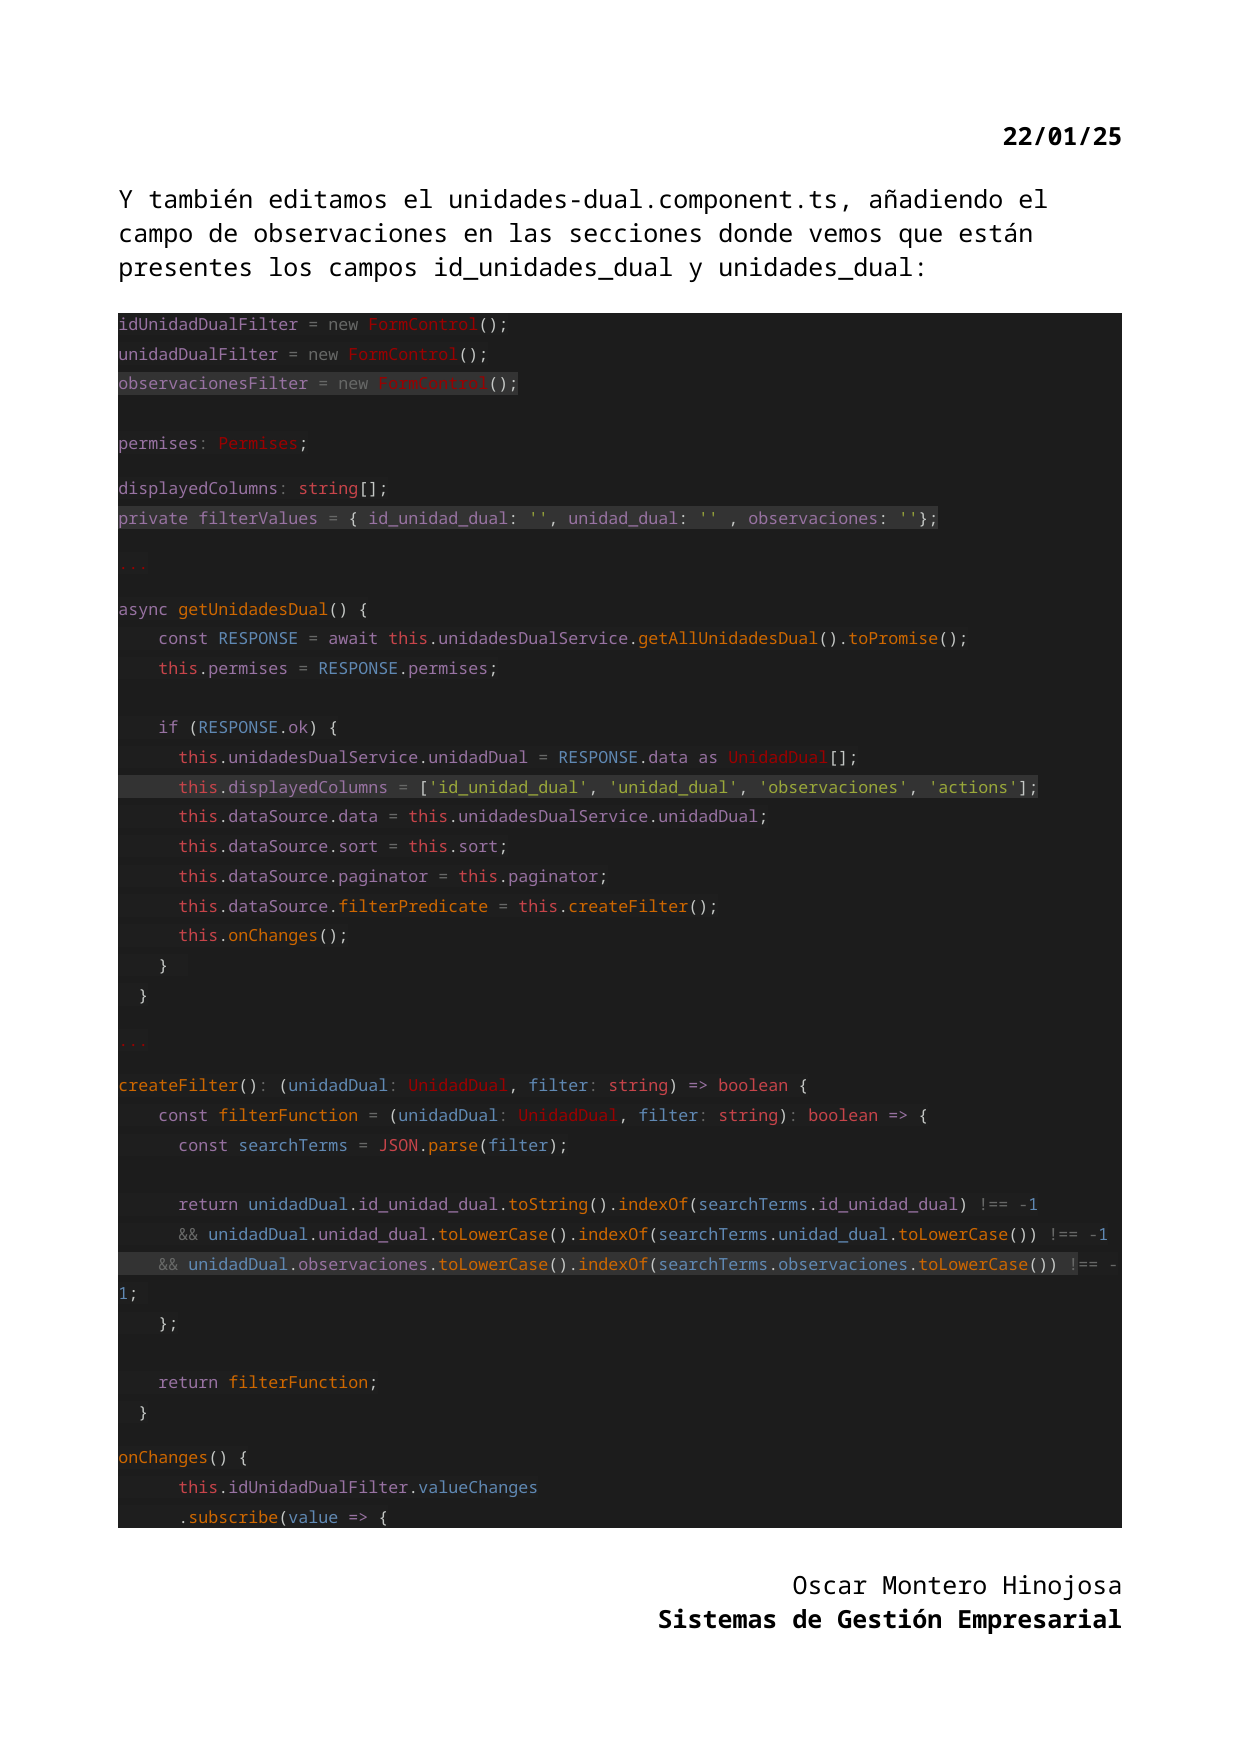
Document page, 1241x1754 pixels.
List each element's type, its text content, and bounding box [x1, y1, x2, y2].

text this.dataSource.sort = this.sort; [118, 828, 1122, 857]
text ... [118, 1029, 1122, 1051]
text private filterValues = { id_unidad_dual: '', unidad_dual: '' , observaciones: ''}; [118, 499, 1122, 529]
text const RESPONSE = await this.unidadesDualService.getAllUnidadesDual().toPromise(); [118, 620, 1122, 650]
text permises: Permises; [118, 424, 1122, 454]
text && unidadDual.unidad_dual.toLowerCase().indexOf(searchTerms.unidad_dual.toLowerCase()) !== -1 [118, 1216, 1122, 1245]
text } [118, 947, 1122, 976]
text return filterFunction; [118, 1364, 1122, 1394]
text onChanges() { [118, 1446, 1122, 1469]
text unidadDualFilter = new FormControl(); [118, 335, 1122, 365]
text return unidadDual.id_unidad_dual.toString().indexOf(searchTerms.id_unidad_dual) !== -1 [118, 1186, 1122, 1216]
text displayedColumns: string[]; [118, 477, 1122, 499]
text this.displayedColumns = ['id_unidad_dual', 'unidad_dual', 'observaciones', 'actions']; [118, 768, 1122, 798]
text this.onChanges(); [118, 917, 1122, 947]
text const filterFunction = (unidadDual: UnidadDual, filter: string): boolean => { [118, 1097, 1122, 1126]
text this.idUnidadDualFilter.valueChanges [118, 1469, 1122, 1498]
text this.dataSource.filterPredicate = this.createFilter(); [118, 887, 1122, 917]
text if (RESPONSE.ok) { [118, 709, 1122, 739]
text idUnidadDualFilter = new FormControl(); [118, 313, 1122, 335]
text async getUnidadesDual() { [118, 597, 1122, 620]
text } [118, 976, 1122, 1006]
text this.dataSource.paginator = this.paginator; [118, 857, 1122, 887]
text && unidadDual.observaciones.toLowerCase().indexOf(searchTerms.observaciones.toLowerCase()) !== -1; [118, 1245, 1122, 1304]
text createFilter(): (unidadDual: UnidadDual, filter: string) => boolean { [118, 1074, 1122, 1097]
text const searchTerms = JSON.parse(filter); [118, 1126, 1122, 1156]
text } [118, 1394, 1122, 1423]
text ... [118, 552, 1122, 574]
text this.unidadesDualService.unidadDual = RESPONSE.data as UnidadDual[]; [118, 739, 1122, 768]
text observacionesFilter = new FormControl(); [118, 365, 1122, 395]
text }; [118, 1304, 1122, 1334]
text Y también editamos el unidades-dual.component.ts, añadiendo el campo de observaciones en las secciones donde vemos que están presentes los campos id_unidades_dual y unidades_dual: [118, 182, 1122, 284]
text this.dataSource.data = this.unidadesDualService.unidadDual; [118, 798, 1122, 828]
text this.permises = RESPONSE.permises; [118, 650, 1122, 679]
text .subscribe(value => { [118, 1498, 1122, 1528]
